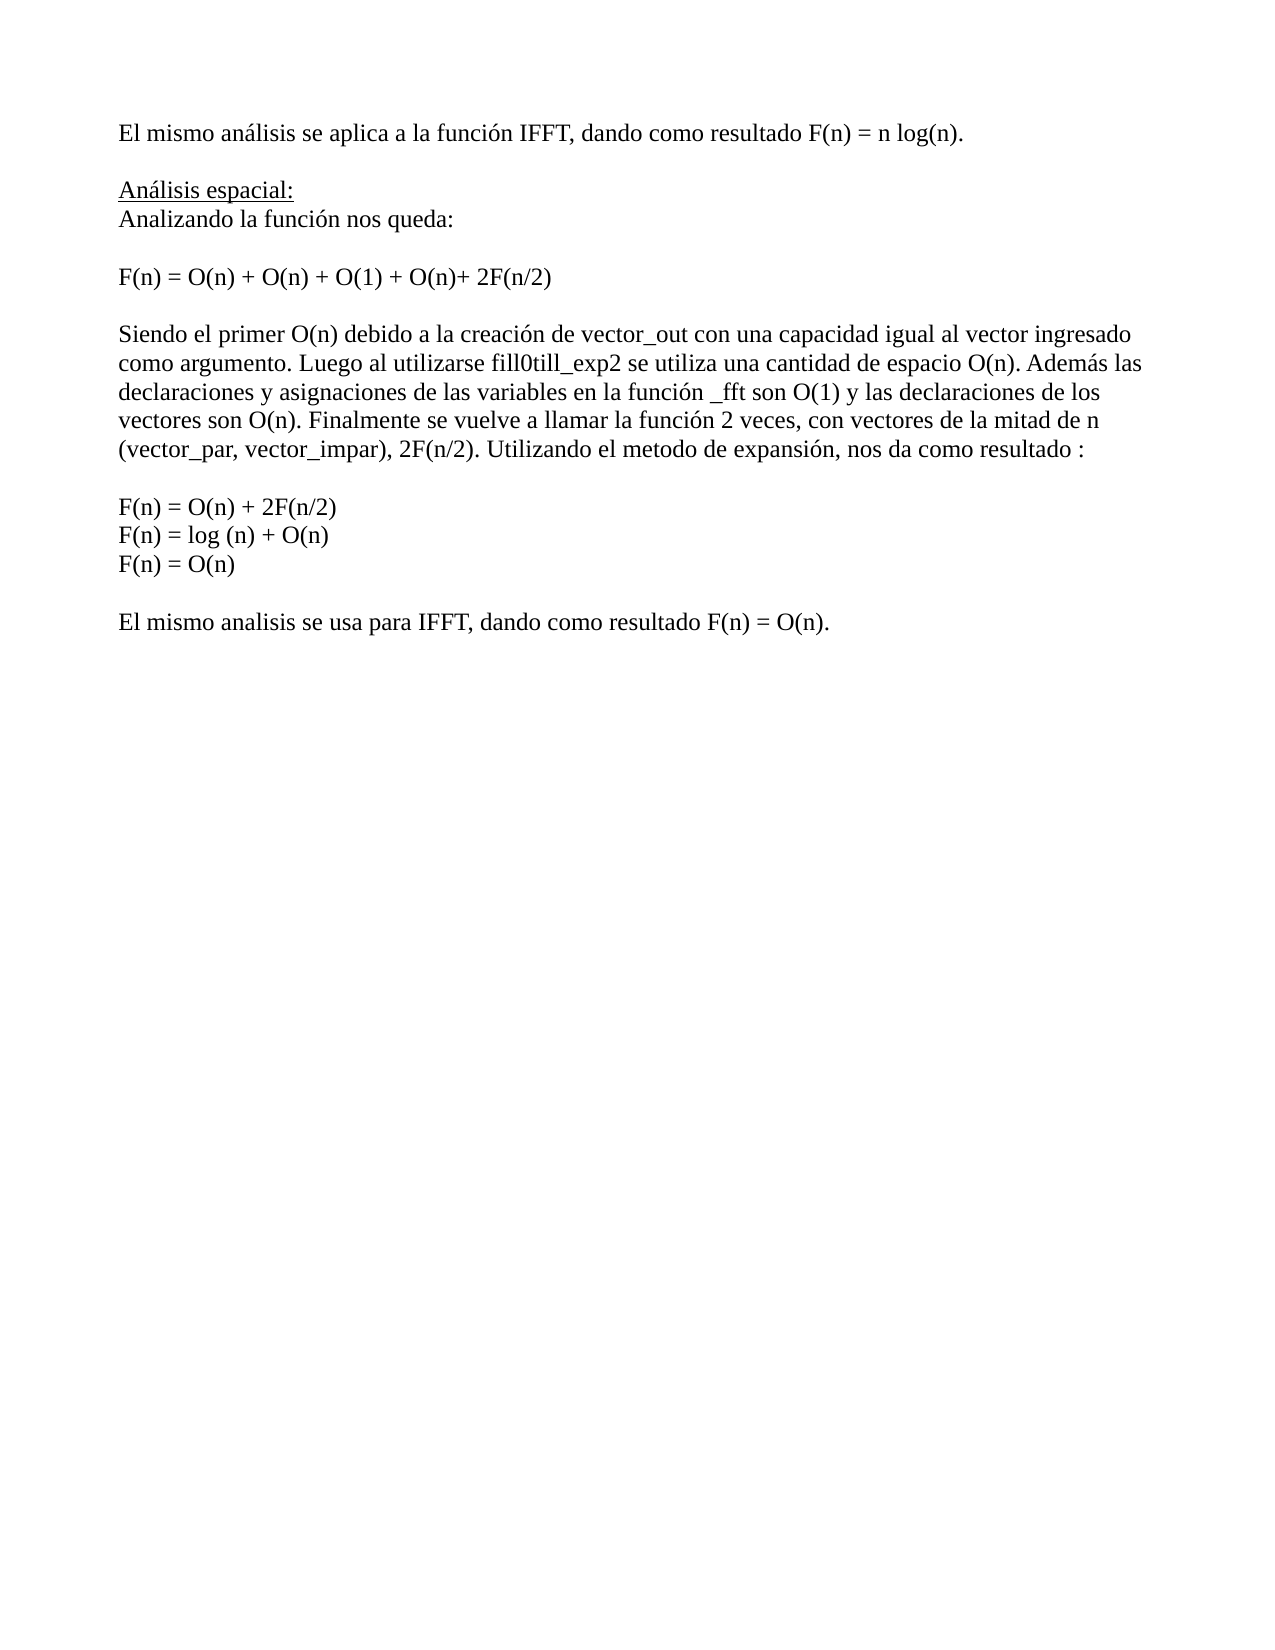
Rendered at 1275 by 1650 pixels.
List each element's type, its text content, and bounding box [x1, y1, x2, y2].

text F(n) = log (n) + O(n) [118, 521, 1157, 549]
text El mismo analisis se usa para IFFT, dando como resultado F(n) = O(n). [118, 607, 1157, 636]
text Siendo el primer O(n) debido a la creación de vector_out con una capacidad igual al vector ingresado como argumento. Luego al utilizarse fill0till_exp2 se utiliza una cantidad de espacio O(n). Además las declaraciones y asignaciones de las variables en la función _fft son O(1) y las declaraciones de los vectores son O(n). Finalmente se vuelve a llamar la función 2 veces, con vectores de la mitad de n (vector_par, vector_impar), 2F(n/2). Utilizando el metodo de expansión, nos da como resultado : [118, 319, 1157, 463]
text F(n) = O(n) + O(n) + O(1) + O(n)+ 2F(n/2) [118, 262, 1157, 291]
text F(n) = O(n) [118, 549, 1157, 578]
text Análisis espacial: [118, 176, 1157, 204]
text Analizando la función nos queda: [118, 204, 1157, 233]
text El mismo análisis se aplica a la función IFFT, dando como resultado F(n) = n log(n). [118, 118, 1157, 147]
text F(n) = O(n) + 2F(n/2) [118, 492, 1157, 521]
